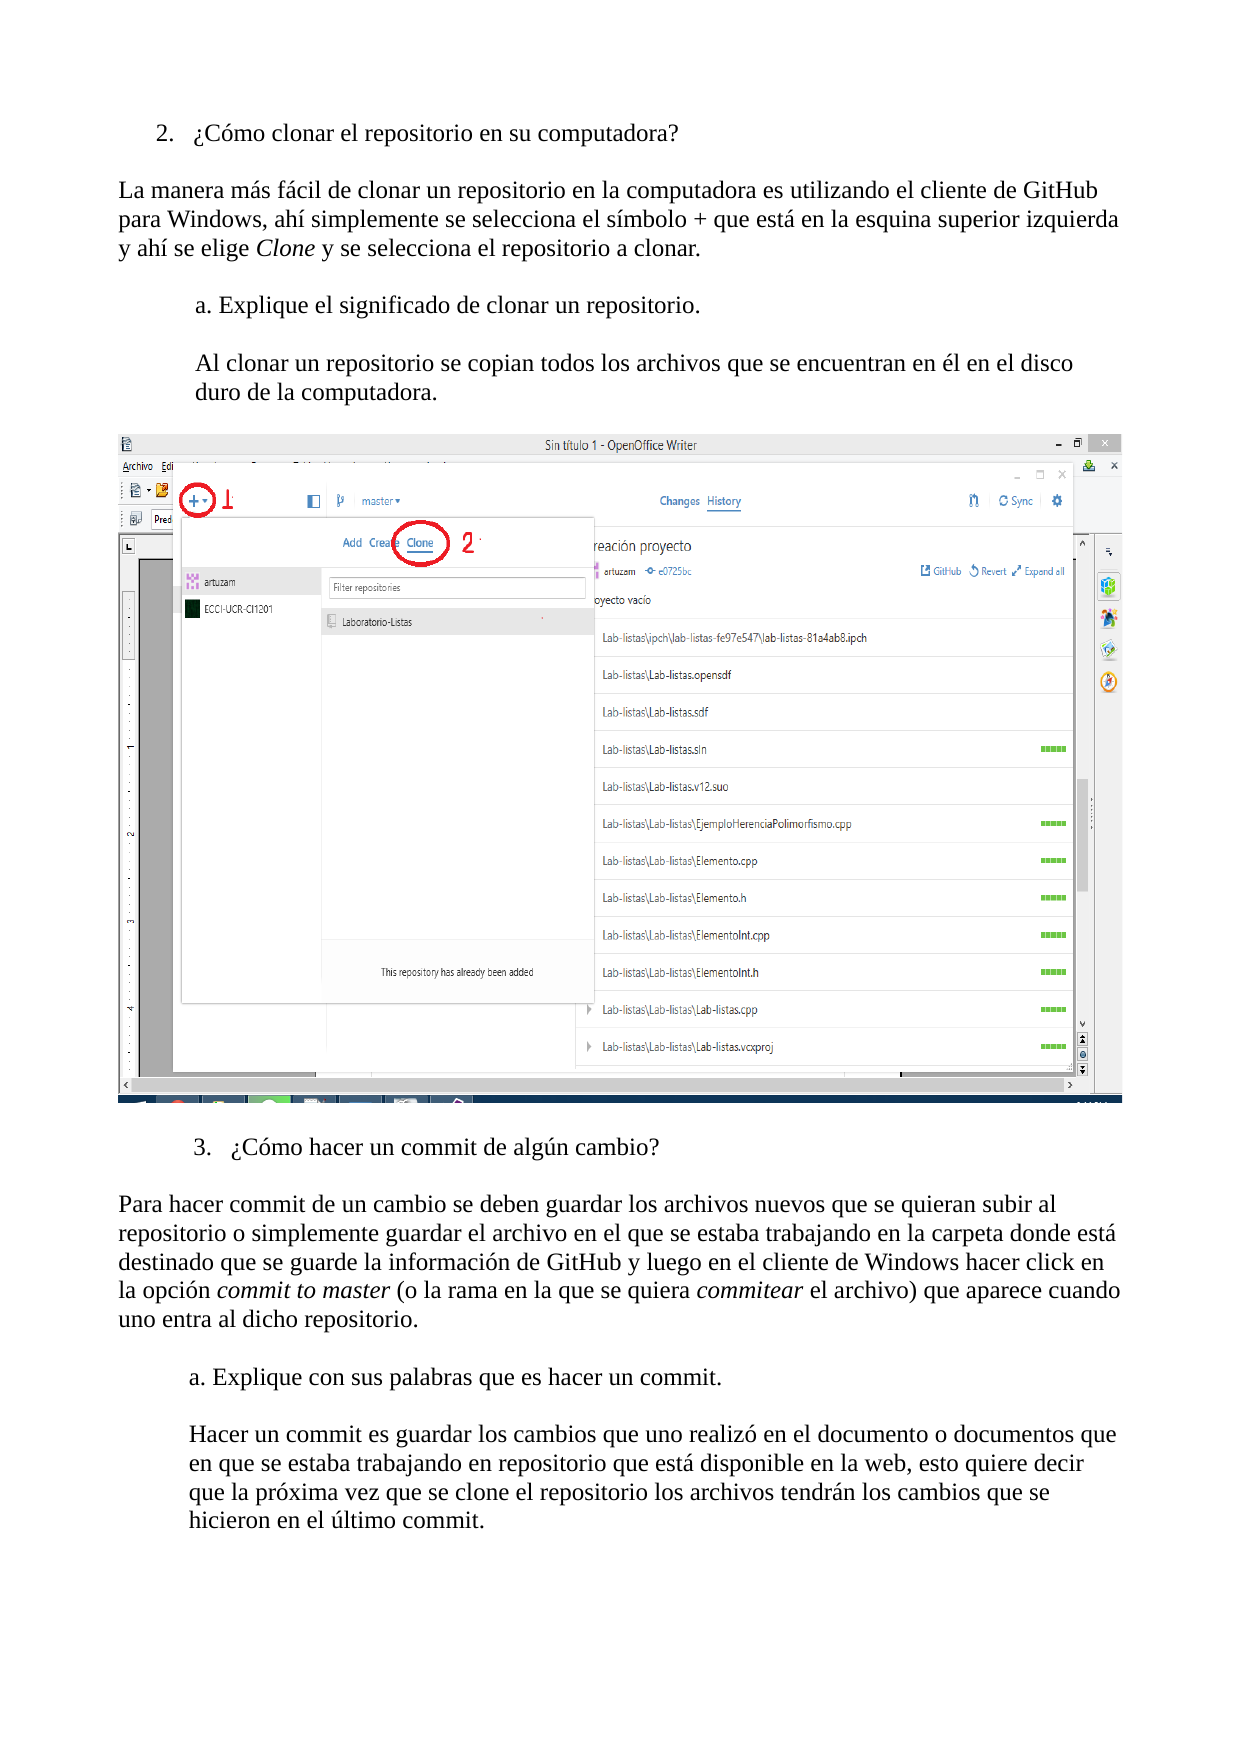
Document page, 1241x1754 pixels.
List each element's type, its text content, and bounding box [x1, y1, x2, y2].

text a. Explique el significado de clonar un repositorio. [195, 291, 1122, 319]
list ¿Cómo hacer un commit de algún cambio? [193, 1132, 1122, 1161]
text Para hacer commit de un cambio se deben guardar los archivos nuevos que se quieran subir al repositorio o simplemente guardar el archivo en el que se estaba trabajando en la carpeta donde está destinado que se guarde la información de GitHub y luego en el cliente de Windows hacer click en la opción commit to master (o la rama en la que se quiera commitear el archivo) que aparece cuando uno entra al dicho repositorio. [118, 1189, 1122, 1333]
text La manera más fácil de clonar un repositorio en la computadora es utilizando el cliente de GitHub para Windows, ahí simplemente se selecciona el símbolo + que está en la esquina superior izquierda y ahí se elige Clone y se selecciona el repositorio a clonar. [118, 176, 1122, 262]
text Hacer un commit es guardar los cambios que uno realizó en el documento o documentos que en que se estaba trabajando en repositorio que está disponible en la web, esto quiere decir que la próxima vez que se clone el repositorio los archivos tendrán los cambios que se hicieron en el último commit. [188, 1419, 1122, 1534]
text Al clonar un repositorio se copian todos los archivos que se encuentran en él en el disco duro de la computadora. [195, 348, 1122, 406]
text a. Explique con sus palabras que es hacer un commit. [188, 1362, 1122, 1391]
list ¿Cómo clonar el repositorio en su computadora? [156, 118, 1122, 147]
